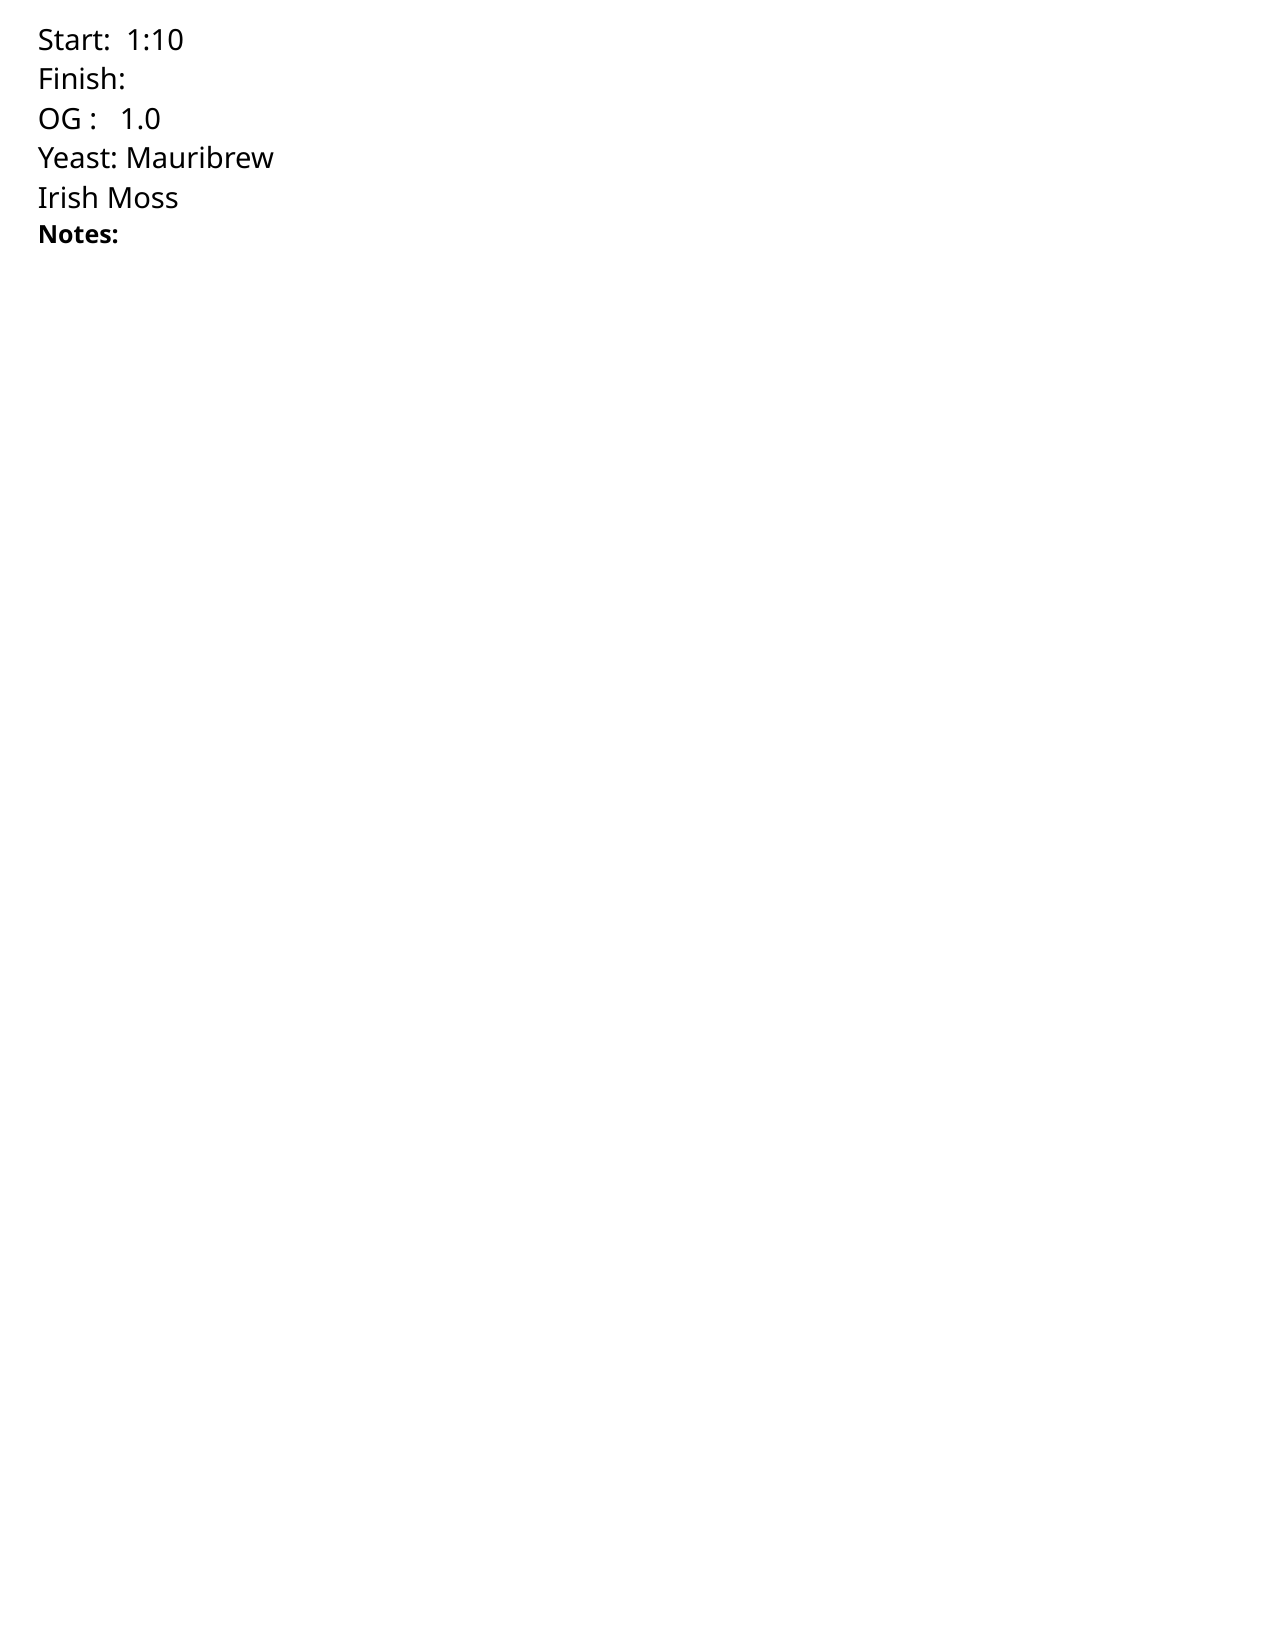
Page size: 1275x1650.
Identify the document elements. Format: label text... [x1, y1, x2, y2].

text OG : 1.0 [38, 98, 1237, 138]
text Finish: [38, 58, 1237, 98]
text Notes: [38, 217, 1237, 251]
text Irish Moss [38, 177, 1237, 217]
text Start: 1:10 [38, 19, 1237, 58]
text Yeast: Mauribrew [38, 138, 1237, 177]
